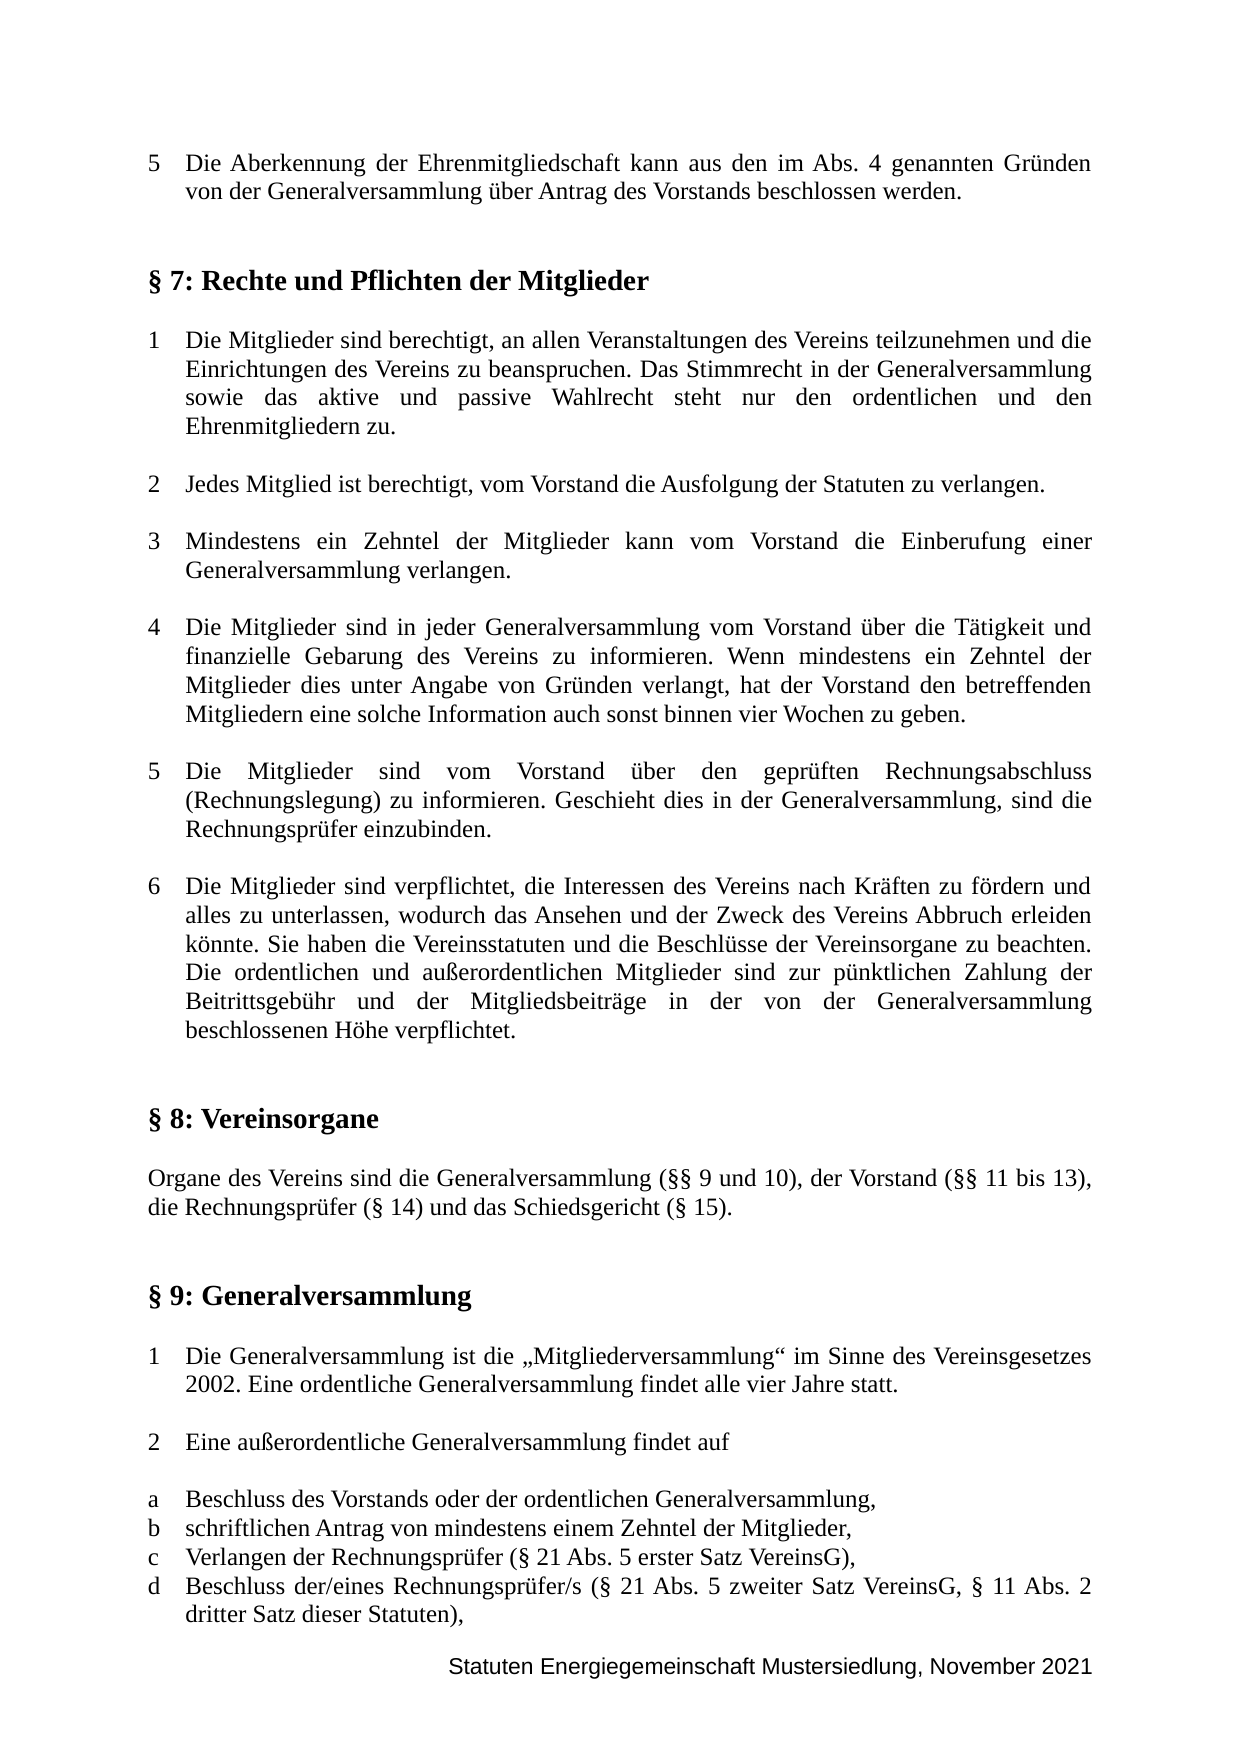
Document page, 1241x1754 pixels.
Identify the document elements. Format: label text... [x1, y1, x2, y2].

list Die Mitglieder sind in jeder Generalversammlung vom Vorstand über die Tätigkeit und finanzielle Gebarung des Vereins zu informieren. Wenn mindestens ein Zehntel der Mitglieder dies unter Angabe von Gründen verlangt, hat der Vorstand den betreffenden Mitgliedern eine solche Information auch sonst binnen vier Wochen zu geben. [148, 612, 1093, 727]
list Beschluss der/eines Rechnungsprüfer/s (§ 21 Abs. 5 zweiter Satz VereinsG, § 11 Abs. 2 dritter Satz dieser Statuten), [148, 1571, 1093, 1628]
text § 9: Generalversammlung [148, 1278, 1093, 1312]
list Die Mitglieder sind verpflichtet, die Interessen des Vereins nach Kräften zu fördern und alles zu unterlassen, wodurch das Ansehen und der Zweck des Vereins Abbruch erleiden könnte. Sie haben die Vereinsstatuten und die Beschlüsse der Vereinsorgane zu beachten. Die ordentlichen und außerordentlichen Mitglieder sind zur pünktlichen Zahlung der Beitrittsgebühr und der Mitgliedsbeiträge in der von der Generalversammlung beschlossenen Höhe verpflichtet. [148, 871, 1093, 1044]
text Organe des Vereins sind die Generalversammlung (§§ 9 und 10), der Vorstand (§§ 11 bis 13), die Rechnungsprüfer (§ 14) und das Schiedsgericht (§ 15). [148, 1163, 1093, 1221]
list Jedes Mitglied ist berechtigt, vom Vorstand die Ausfolgung der Statuten zu verlangen. [148, 469, 1093, 497]
list Die Generalversammlung ist die „Mitgliederversammlung“ im Sinne des Vereinsgesetzes 2002. Eine ordentliche Generalversammlung findet alle vier Jahre statt. [148, 1341, 1093, 1398]
list Eine außerordentliche Generalversammlung findet auf [148, 1427, 1093, 1456]
list Verlangen der Rechnungsprüfer (§ 21 Abs. 5 erster Satz VereinsG), [148, 1542, 1093, 1571]
list schriftlichen Antrag von mindestens einem Zehntel der Mitglieder, [148, 1513, 1093, 1542]
text § 8: Vereinsorgane [148, 1101, 1093, 1135]
list Die Mitglieder sind berechtigt, an allen Veranstaltungen des Vereins teilzunehmen und die Einrichtungen des Vereins zu beanspruchen. Das Stimmrecht in der Generalversammlung sowie das aktive und passive Wahlrecht steht nur den ordentlichen und den Ehrenmitgliedern zu. [148, 325, 1093, 440]
list Beschluss des Vorstands oder der ordentlichen Generalversammlung, [148, 1484, 1093, 1513]
text § 7: Rechte und Pflichten der Mitglieder [148, 263, 1093, 296]
list Mindestens ein Zehntel der Mitglieder kann vom Vorstand die Einberufung einer Generalversammlung verlangen. [148, 526, 1093, 584]
list Die Aberkennung der Ehrenmitgliedschaft kann aus den im Abs. 4 genannten Gründen von der Generalversammlung über Antrag des Vorstands beschlossen werden. [148, 148, 1093, 205]
list Die Mitglieder sind vom Vorstand über den geprüften Rechnungsabschluss (Rechnungslegung) zu informieren. Geschieht dies in der Generalversammlung, sind die Rechnungsprüfer einzubinden. [148, 756, 1093, 842]
